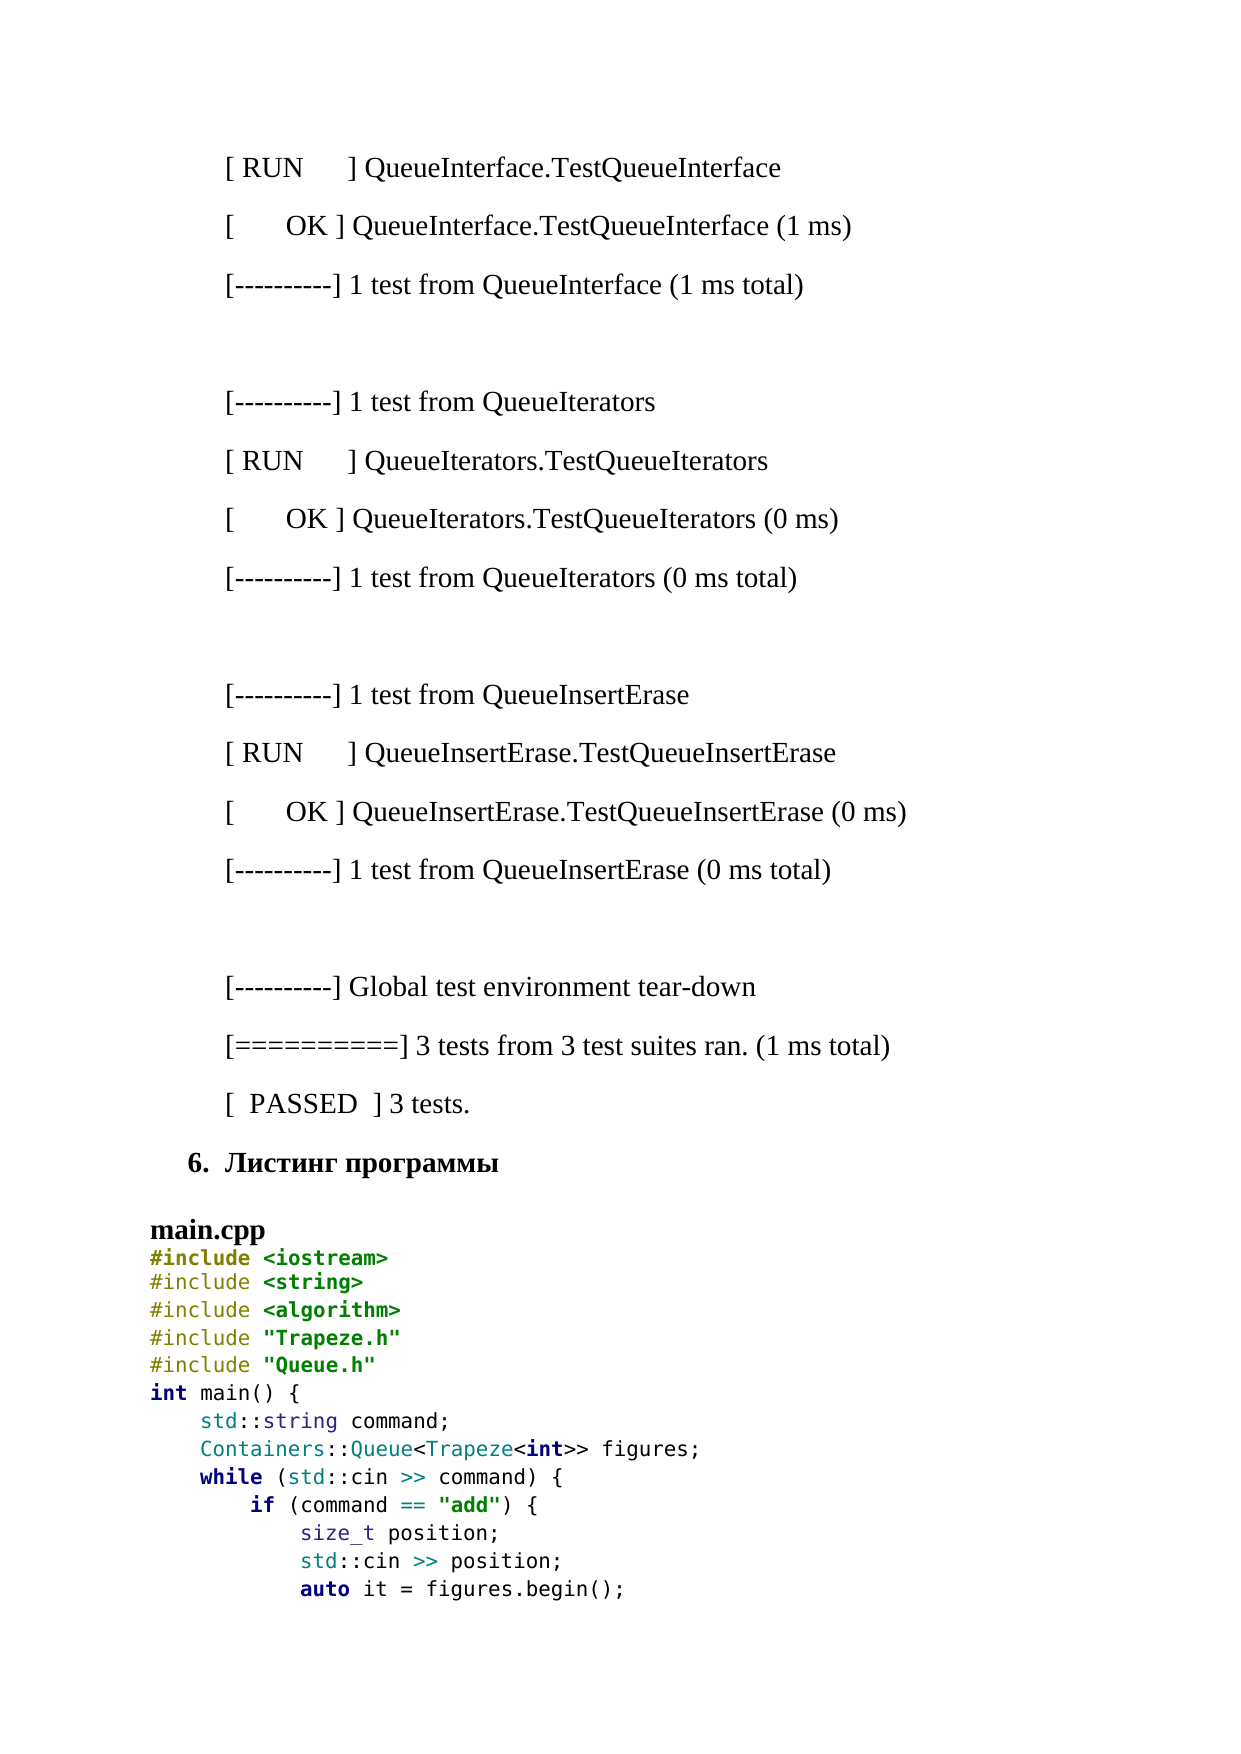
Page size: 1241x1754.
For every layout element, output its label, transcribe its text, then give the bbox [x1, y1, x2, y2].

text [==========] 3 tests from 3 test suites ran. (1 ms total) [150, 1028, 1090, 1062]
text [ OK ] QueueInsertErase.TestQueueInsertErase (0 ms) [150, 794, 1090, 827]
text int main() { [150, 1381, 1090, 1406]
text [----------] 1 test from QueueIterators [150, 384, 1090, 418]
text #include "Queue.h" [150, 1353, 1090, 1378]
text [----------] 1 test from QueueInsertErase (0 ms total) [150, 852, 1090, 886]
text [ PASSED ] 3 tests. [150, 1087, 1090, 1120]
list Листинг программы [187, 1145, 1090, 1179]
text std::cin >> position; [150, 1549, 1090, 1573]
text [----------] 1 test from QueueIterators (0 ms total) [150, 560, 1090, 593]
text size_t position; [150, 1521, 1090, 1546]
text [ OK ] QueueIterators.TestQueueIterators (0 ms) [150, 501, 1090, 535]
text [----------] Global test environment tear-down [150, 969, 1090, 1003]
text #include <string> [150, 1270, 1090, 1294]
text #include "Trapeze.h" [150, 1326, 1090, 1350]
text if (command == "add") { [150, 1493, 1090, 1517]
text [ RUN ] QueueInterface.TestQueueInterface [150, 150, 1090, 183]
text auto it = figures.begin(); [150, 1577, 1090, 1602]
text #include <algorithm> [150, 1298, 1090, 1322]
text [ RUN ] QueueInsertErase.TestQueueInsertErase [150, 735, 1090, 769]
text [ OK ] QueueInterface.TestQueueInterface (1 ms) [150, 208, 1090, 242]
text Containers::Queue<Trapeze<int>> figures; [150, 1437, 1090, 1461]
text main.cpp [150, 1212, 1090, 1246]
text [----------] 1 test from QueueInterface (1 ms total) [150, 267, 1090, 301]
text std::string command; [150, 1409, 1090, 1433]
text #include <iostream> [150, 1246, 1090, 1270]
text while (std::cin >> command) { [150, 1465, 1090, 1489]
text [ RUN ] QueueIterators.TestQueueIterators [150, 443, 1090, 476]
text [----------] 1 test from QueueInsertErase [150, 677, 1090, 710]
